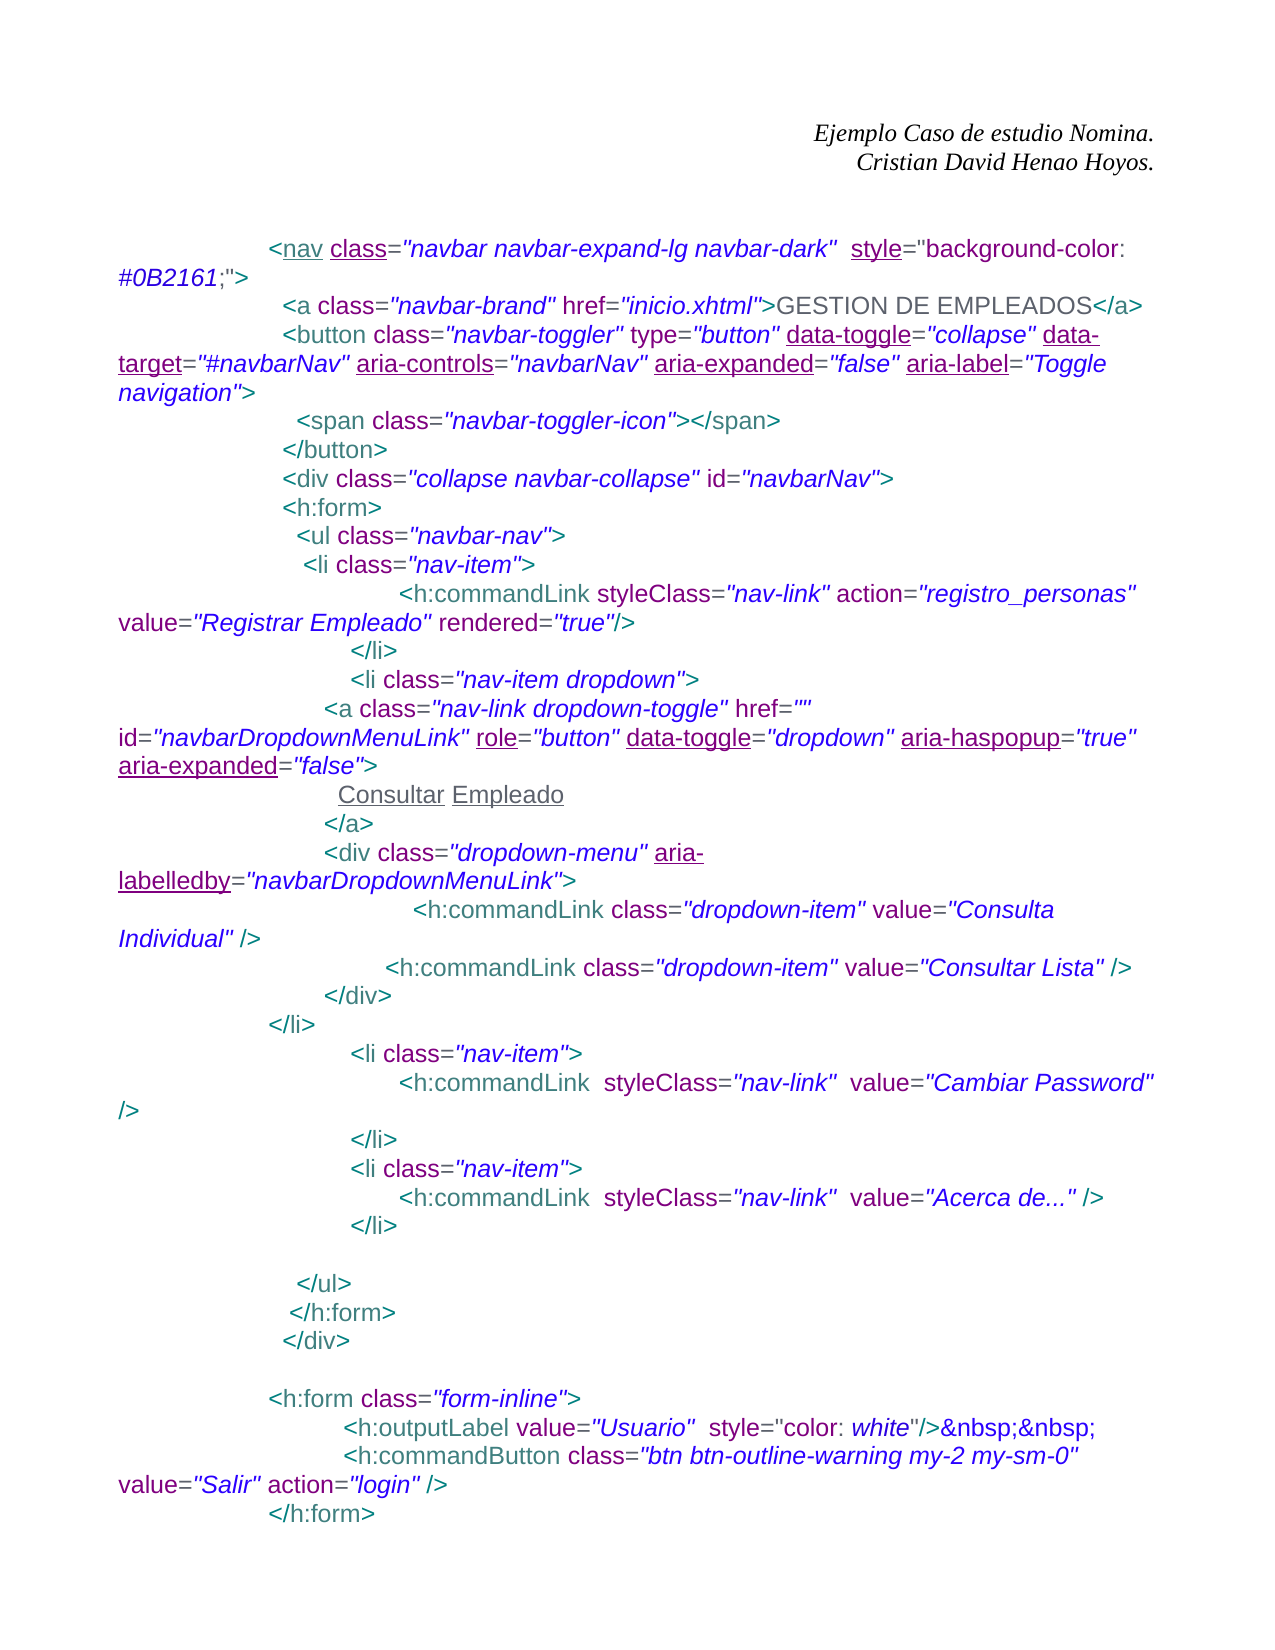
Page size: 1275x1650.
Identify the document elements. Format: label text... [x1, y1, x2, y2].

text <h:commandButton class="btn btn-outline-warning my-2 my-sm-0" value="Salir" action="login" /> [118, 1441, 1157, 1499]
text </h:form> [118, 1298, 1157, 1326]
text <div class="dropdown-menu" aria-labelledby="navbarDropdownMenuLink"> [118, 838, 1157, 895]
text </li> [118, 636, 1157, 665]
text <button class="navbar-toggler" type="button" data-toggle="collapse" data-target="#navbarNav" aria-controls="navbarNav" aria-expanded="false" aria-label="Toggle navigation"> [118, 320, 1157, 406]
text </li> [118, 1125, 1157, 1154]
text </button> [118, 435, 1157, 464]
text <ul class="navbar-nav"> [118, 521, 1157, 550]
text <a class="nav-link dropdown-toggle" href="" id="navbarDropdownMenuLink" role="button" data-toggle="dropdown" aria-haspopup="true" aria-expanded="false"> [118, 694, 1157, 780]
text <div class="collapse navbar-collapse" id="navbarNav"> [118, 464, 1157, 493]
text </h:form> [118, 1499, 1157, 1528]
text <h:commandLink class="dropdown-item" value="Consultar Lista" /> [118, 953, 1157, 981]
text <h:outputLabel value="Usuario" style="color: white"/>&nbsp;&nbsp; [118, 1413, 1157, 1441]
text <h:commandLink class="dropdown-item" value="Consulta Individual" /> [118, 895, 1157, 953]
text </div> [118, 981, 1157, 1010]
text <h:commandLink styleClass="nav-link" value="Cambiar Password" /> [118, 1068, 1157, 1125]
text <h:commandLink styleClass="nav-link" value="Acerca de..." /> [118, 1183, 1157, 1211]
text </a> [118, 809, 1157, 838]
text Consultar Empleado [118, 780, 1157, 809]
text </li> [118, 1010, 1157, 1039]
text <span class="navbar-toggler-icon"></span> [118, 406, 1157, 435]
text <h:commandLink styleClass="nav-link" action="registro_personas" value="Registrar Empleado" rendered="true"/> [118, 579, 1157, 636]
text <li class="nav-item"> [118, 550, 1157, 579]
text </li> [118, 1211, 1157, 1240]
text <nav class="navbar navbar-expand-lg navbar-dark" style="background-color: #0B2161;"> [118, 234, 1157, 291]
text </ul> [118, 1269, 1157, 1298]
text <h:form class="form-inline"> [118, 1384, 1157, 1413]
text </div> [118, 1326, 1157, 1355]
text <h:form> [118, 493, 1157, 521]
text <a class="navbar-brand" href="inicio.xhtml">GESTION DE EMPLEADOS</a> [118, 291, 1157, 320]
text <li class="nav-item"> [118, 1039, 1157, 1068]
text <li class="nav-item"> [118, 1154, 1157, 1183]
text <li class="nav-item dropdown"> [118, 665, 1157, 694]
